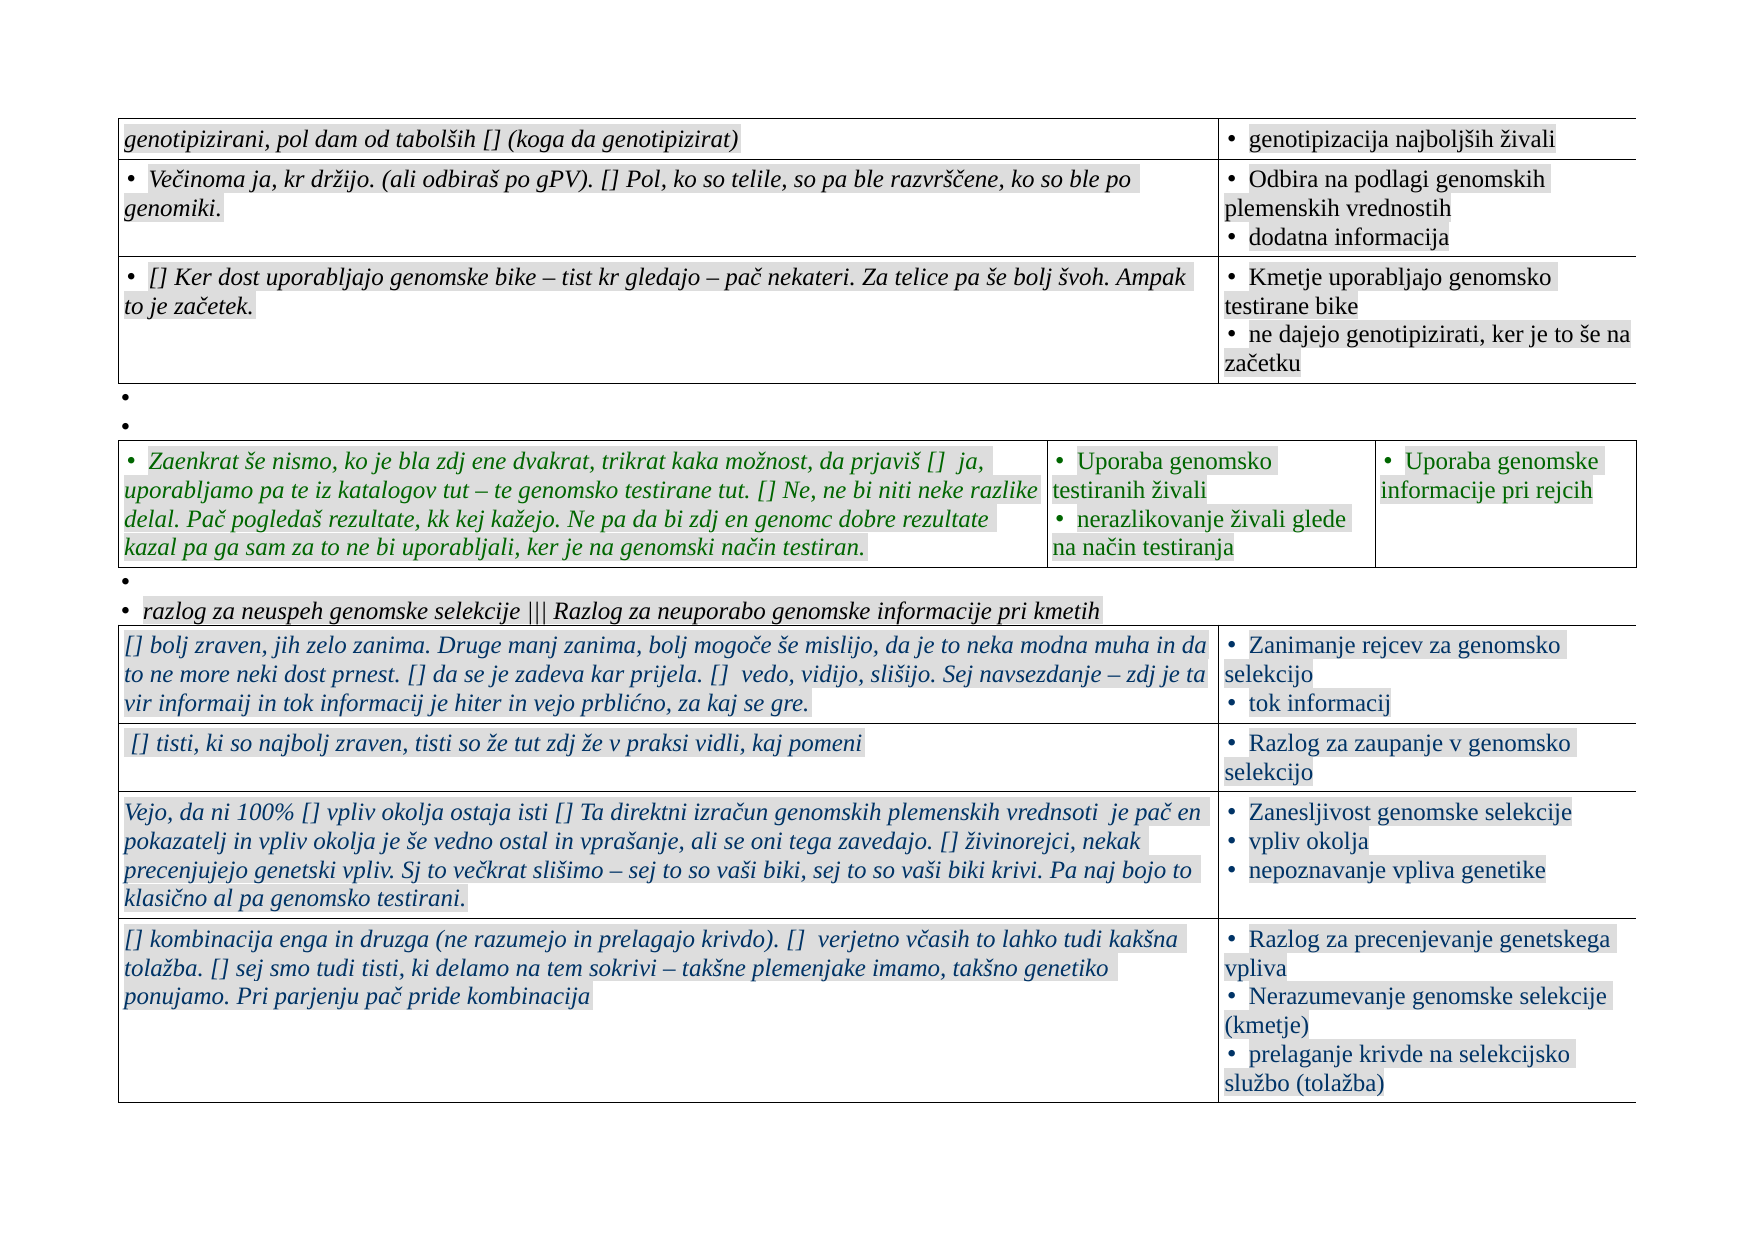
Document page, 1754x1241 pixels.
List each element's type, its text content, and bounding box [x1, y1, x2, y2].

table_header Zanimanje rejcev za genomsko selekcijo tok informacij [1219, 626, 1636, 722]
table_cell Razlog za precenjevanje genetskega vpliva Nerazumevanje genomske selekcije (kmetje) prelaganje krivde na selekcijsko službo (tolažba) [1219, 919, 1636, 1102]
table_cell Večinoma ja, kr držijo. (ali odbiraš po gPV). [] Pol, ko so telile, so pa ble razvrščene, ko so ble po genomiki. [119, 160, 1218, 256]
table_cell Zanesljivost genomske selekcije vpliv okolja nepoznavanje vpliva genetike [1219, 792, 1636, 918]
table_header [] bolj zraven, jih zelo zanima. Druge manj zanima, bolj mogoče še mislijo, da je to neka modna muha in da to ne more neki dost prnest. [] da se je zadeva kar prijela. [] vedo, vidijo, slišijo. Sej navsezdanje – zdj je ta vir informaij in tok informacij je hiter in vejo prblićno, za kaj se gre. [119, 626, 1218, 722]
table_cell [] kombinacija enga in druzga (ne razumejo in prelagajo krivdo). [] verjetno včasih to lahko tudi kakšna tolažba. [] sej smo tudi tisti, ki delamo na tem sokrivi – takšne plemenjake imamo, takšno genetiko ponujamo. Pri parjenju pač pride kombinacija [119, 919, 1218, 1102]
table_cell Razlog za zaupanje v genomsko selekcijo [1219, 724, 1636, 791]
table_header Uporaba genomsko testiranih živali nerazlikovanje živali glede na način testiranja [1048, 441, 1375, 567]
table_header Uporaba genomske informacije pri rejcih [1376, 441, 1636, 567]
table_header Uporaba genomske selekcije pri rejcih genotipizacija najboljših živali [1219, 119, 1636, 158]
table_cell Vejo, da ni 100% [] vpliv okolja ostaja isti [] Ta direktni izračun genomskih plemenskih vrednsoti je pač en pokazatelj in vpliv okolja je še vedno ostal in vprašanje, ali se oni tega zavedajo. [] živinorejci, nekak precenjujejo genetski vpliv. Sj to večkrat slišimo – sej to so vaši biki, sej to so vaši biki krivi. Pa naj bojo to klasično al pa genomsko testirani. [119, 792, 1218, 918]
table_cell [] tisti, ki so najbolj zraven, tisti so že tut zdj že v praksi vidli, kaj pomeni [119, 724, 1218, 791]
list razlog za neuspeh genomske selekcije ||| Razlog za neuporabo genomske informacije pri kmetih [118, 596, 1636, 624]
table_cell Odbira na podlagi genomskih plemenskih vrednostih dodatna informacija [1219, 160, 1636, 256]
table_cell [] Ker dost uporabljajo genomske bike – tist kr gledajo – pač nekateri. Za telice pa še bolj švoh. Ampak to je začetek. [119, 257, 1218, 383]
table_cell Kmetje uporabljajo genomsko testirane bike ne dajejo genotipizirati, ker je to še na začetku [1219, 257, 1636, 383]
table_header genotipizirani, pol dam od tabolših [] (koga da genotipizirat) [119, 119, 1218, 158]
table_header Zaenkrat še nismo, ko je bla zdj ene dvakrat, trikrat kaka možnost, da prjaviš [] ja, uporabljamo pa te iz katalogov tut – te genomsko testirane tut. [] Ne, ne bi niti neke razlike delal. Pač pogledaš rezultate, kk kej kažejo. Ne pa da bi zdj en genomc dobre rezultate kazal pa ga sam za to ne bi uporabljali, ker je na genomski način testiran. [119, 441, 1047, 567]
